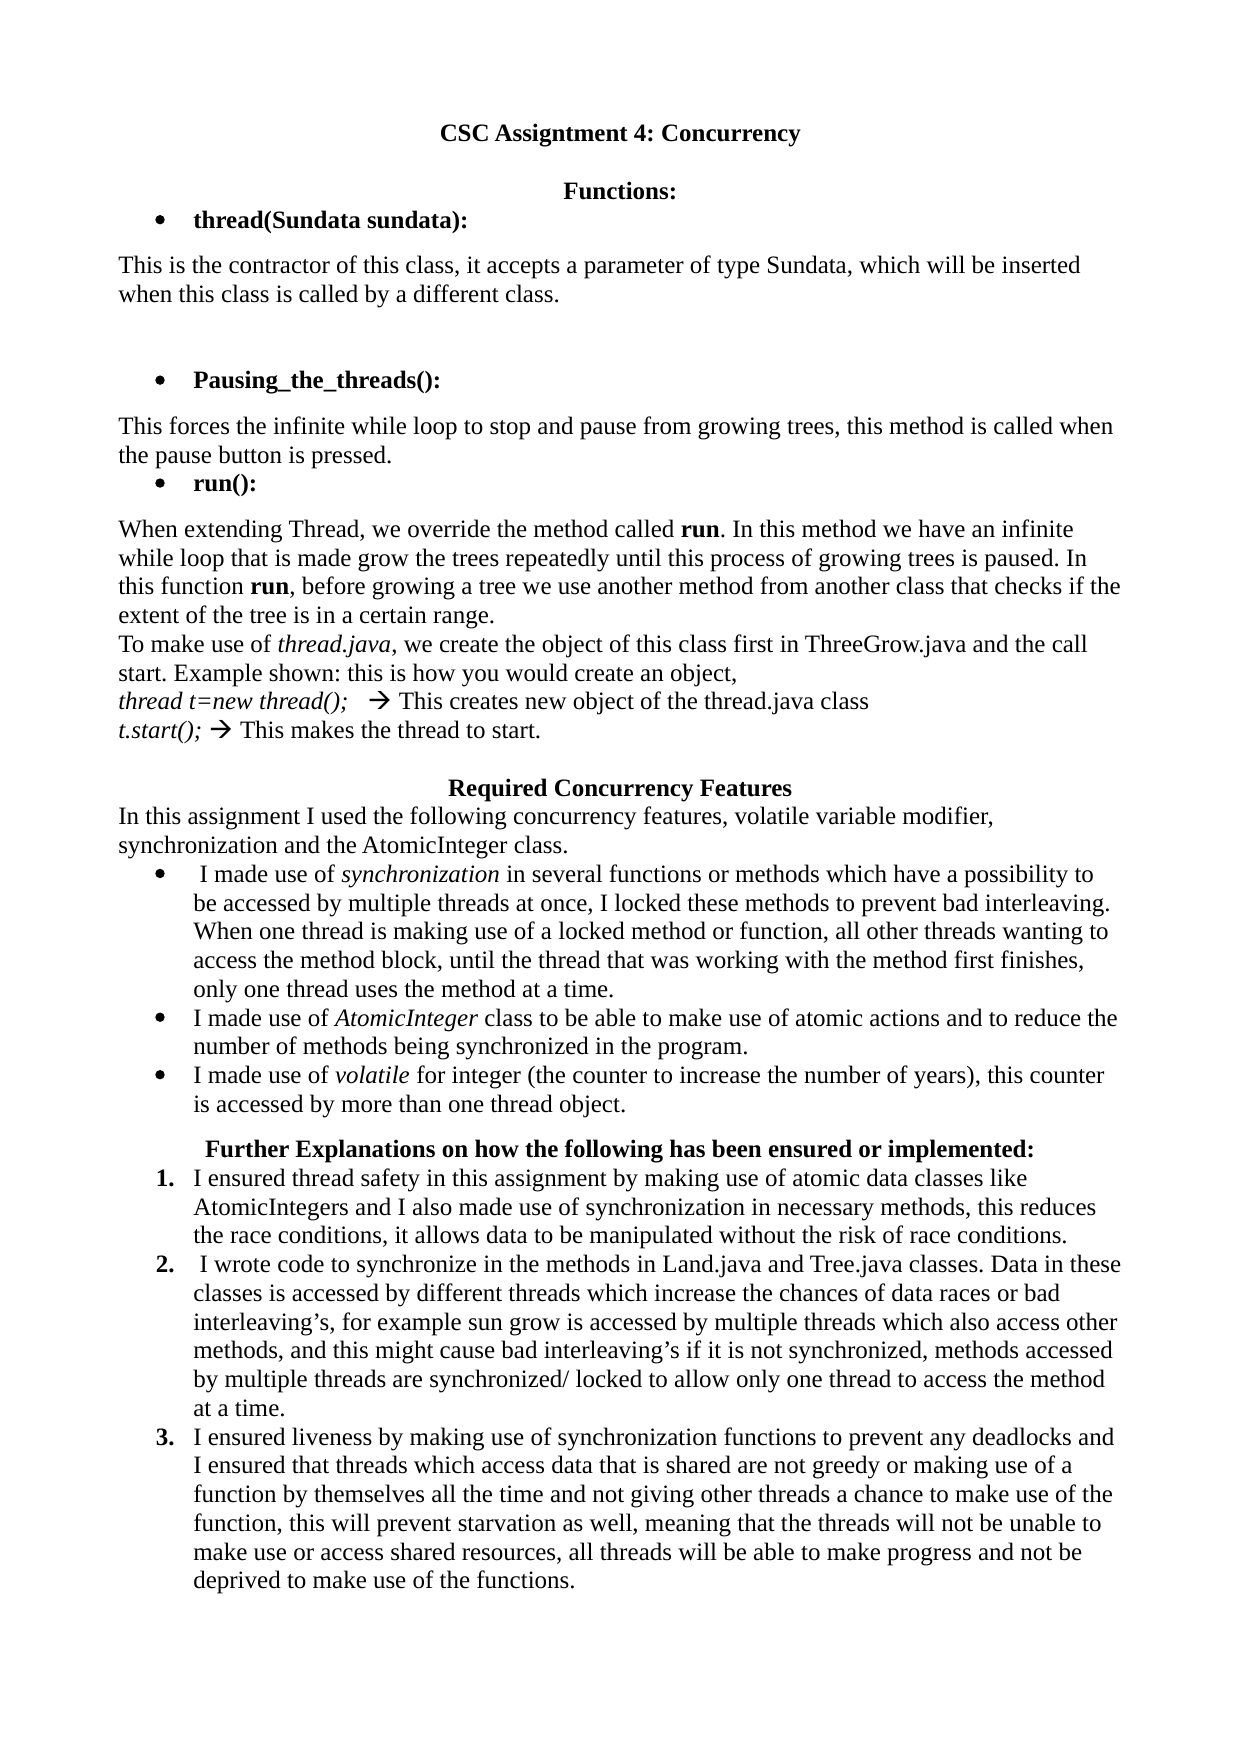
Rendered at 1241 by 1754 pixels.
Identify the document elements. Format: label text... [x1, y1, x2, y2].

text t.start();  This makes the thread to start. [118, 715, 1122, 744]
text thread t=new thread();  This creates new object of the thread.java class [118, 686, 1122, 715]
list I ensured liveness by making use of synchronization functions to prevent any deadlocks and I ensured that threads which access data that is shared are not greedy or making use of a function by themselves all the time and not giving other threads a chance to make use of the function, this will prevent starvation as well, meaning that the threads will not be unable to make use or access shared resources, all threads will be able to make progress and not be deprived to make use of the functions. [156, 1422, 1122, 1594]
list I made use of AtomicInteger class to be able to make use of atomic actions and to reduce the number of methods being synchronized in the program. [156, 1003, 1122, 1060]
text Required Concurrency Features [118, 773, 1122, 801]
text This forces the infinite while loop to stop and pause from growing trees, this method is called when the pause button is pressed. [118, 411, 1122, 468]
list I wrote code to synchronize in the methods in Land.java and Tree.java classes. Data in these classes is accessed by different threads which increase the chances of data races or bad interleaving’s, for example sun grow is accessed by multiple threads which also access other methods, and this might cause bad interleaving’s if it is not synchronized, methods accessed by multiple threads are synchronized/ locked to allow only one thread to access the method at a time. [156, 1249, 1122, 1422]
list I made use of volatile for integer (the counter to increase the number of years), this counter is accessed by more than one thread object. [156, 1060, 1122, 1118]
text In this assignment I used the following concurrency features, volatile variable modifier, synchronization and the AtomicInteger class. [118, 801, 1122, 859]
list run(): [156, 468, 1122, 497]
list thread(Sundata sundata): [156, 205, 1122, 234]
text When extending Thread, we override the method called run. In this method we have an infinite while loop that is made grow the trees repeatedly until this process of growing trees is paused. In this function run, before growing a tree we use another method from another class that checks if the extent of the tree is in a certain range. [118, 514, 1122, 629]
list Pausing_the_threads(): [156, 366, 1122, 394]
list I ensured thread safety in this assignment by making use of atomic data classes like AtomicIntegers and I also made use of synchronization in necessary methods, this reduces the race conditions, it allows data to be manipulated without the risk of race conditions. [156, 1163, 1122, 1249]
text This is the contractor of this class, it accepts a parameter of type Sundata, which will be inserted when this class is called by a different class. [118, 251, 1122, 308]
text Further Explanations on how the following has been ensured or implemented: [118, 1134, 1122, 1163]
list I made use of synchronization in several functions or methods which have a possibility to be accessed by multiple threads at once, I locked these methods to prevent bad interleaving. When one thread is making use of a locked method or function, all other threads wanting to access the method block, until the thread that was working with the method first finishes, only one thread uses the method at a time. [156, 859, 1122, 1003]
text To make use of thread.java, we create the object of this class first in ThreeGrow.java and the call start. Example shown: this is how you would create an object, [118, 629, 1122, 686]
text Functions: [118, 176, 1122, 205]
